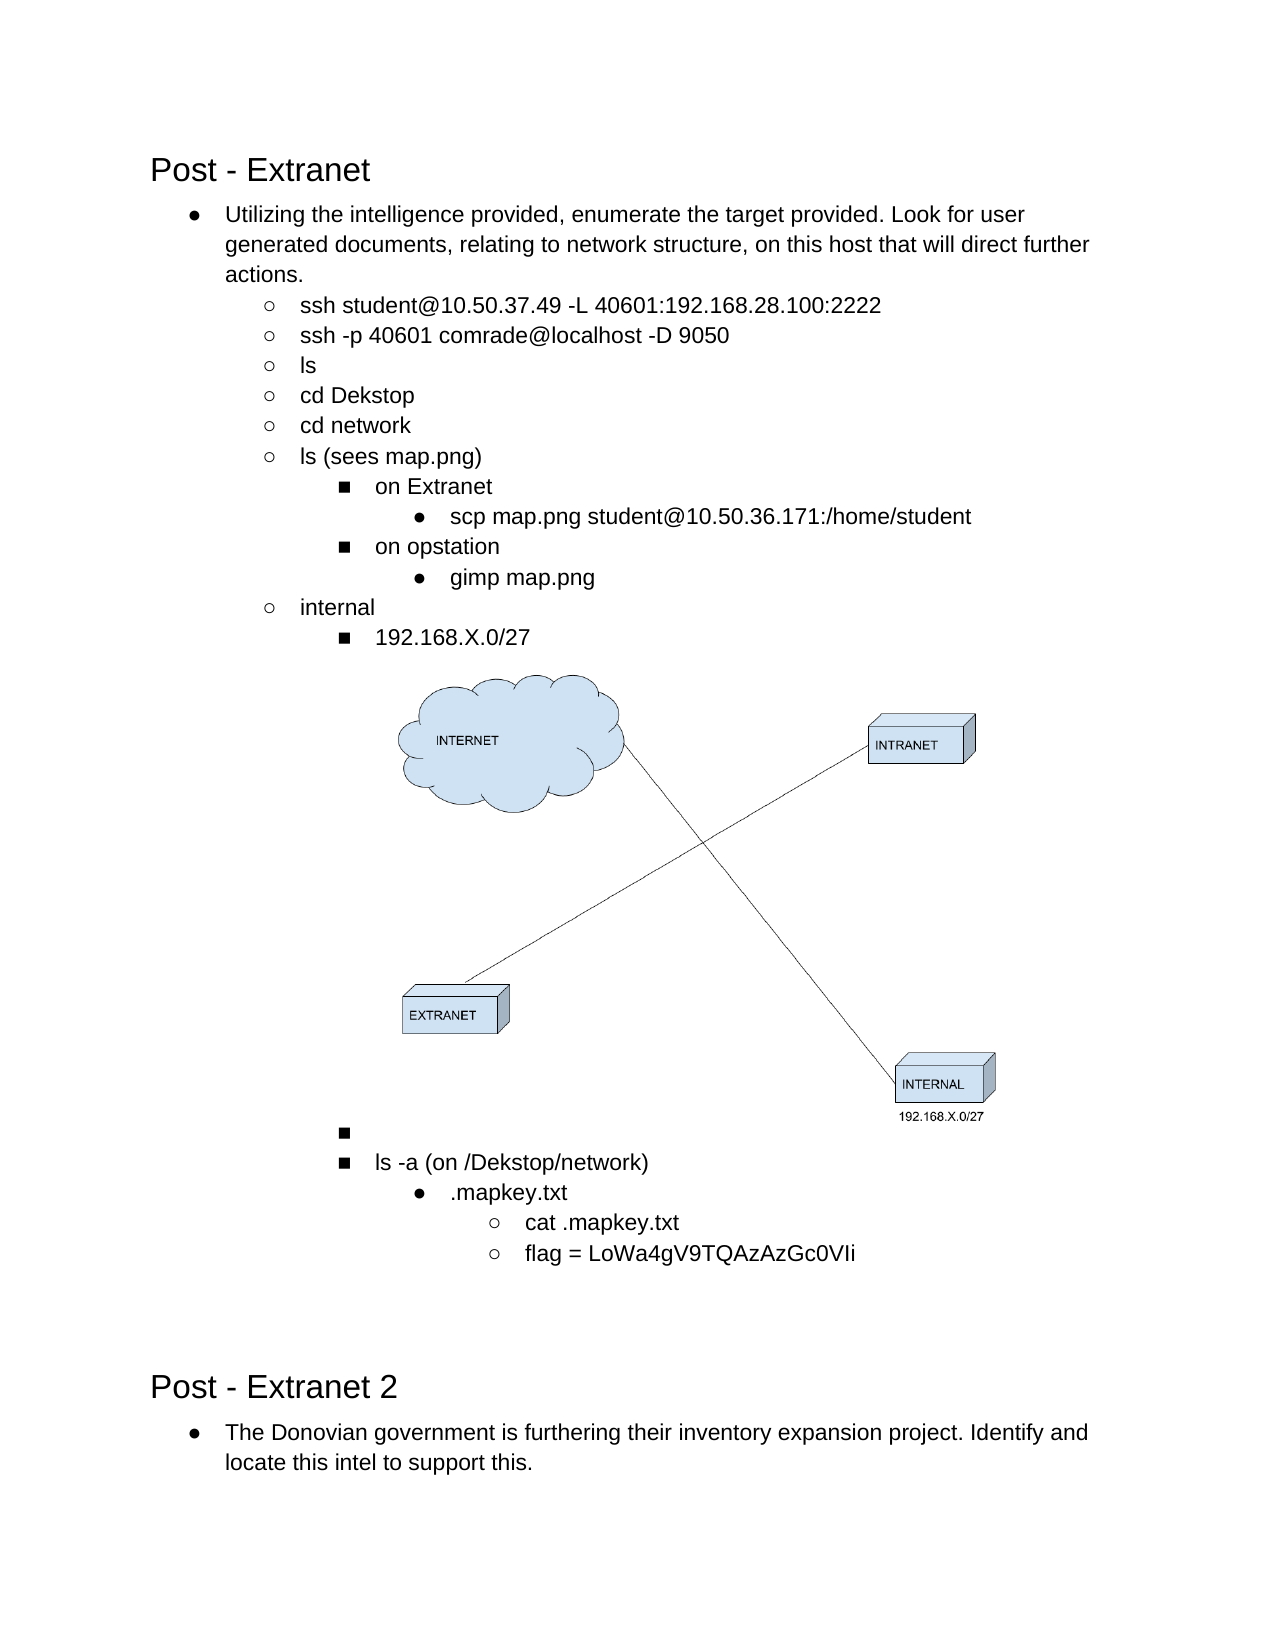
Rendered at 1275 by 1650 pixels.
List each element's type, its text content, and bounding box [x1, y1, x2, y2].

list Utilizing the intelligence provided, enumerate the target provided. Look for user generated documents, relating to network structure, on this host that will direct further actions. [187, 201, 1125, 288]
picture [375, 654, 1025, 1141]
list ls -a (on /Dekstop/network) [337, 1149, 1125, 1175]
list cd network [262, 412, 1125, 439]
list ssh -p 40601 comrade@localhost -D 9050 [262, 322, 1125, 348]
list ls (sees map.png) [262, 443, 1125, 469]
list 192.168.X.0/27 [337, 624, 1125, 650]
list on opstation [337, 533, 1125, 559]
list The Donovian government is furthering their inventory expansion project. Identify and locate this intel to support this. [187, 1418, 1125, 1475]
subtitle Post - Extranet [150, 150, 1125, 188]
list flag = LoWa4gV9TQAzAzGc0VIi [487, 1239, 1125, 1266]
list cd Dekstop [262, 382, 1125, 408]
list cat .mapkey.txt [487, 1209, 1125, 1236]
list ssh student@10.50.37.49 -L 40601:192.168.28.100:2222 [262, 292, 1125, 318]
list scp map.png student@10.50.36.171:/home/student [412, 503, 1125, 529]
list gimp map.png [412, 563, 1125, 590]
list internal [262, 594, 1125, 620]
subtitle Post - Extranet 2 [150, 1368, 1125, 1406]
list .mapkey.txt [412, 1179, 1125, 1205]
list ls [262, 352, 1125, 378]
list on Extranet [337, 473, 1125, 499]
